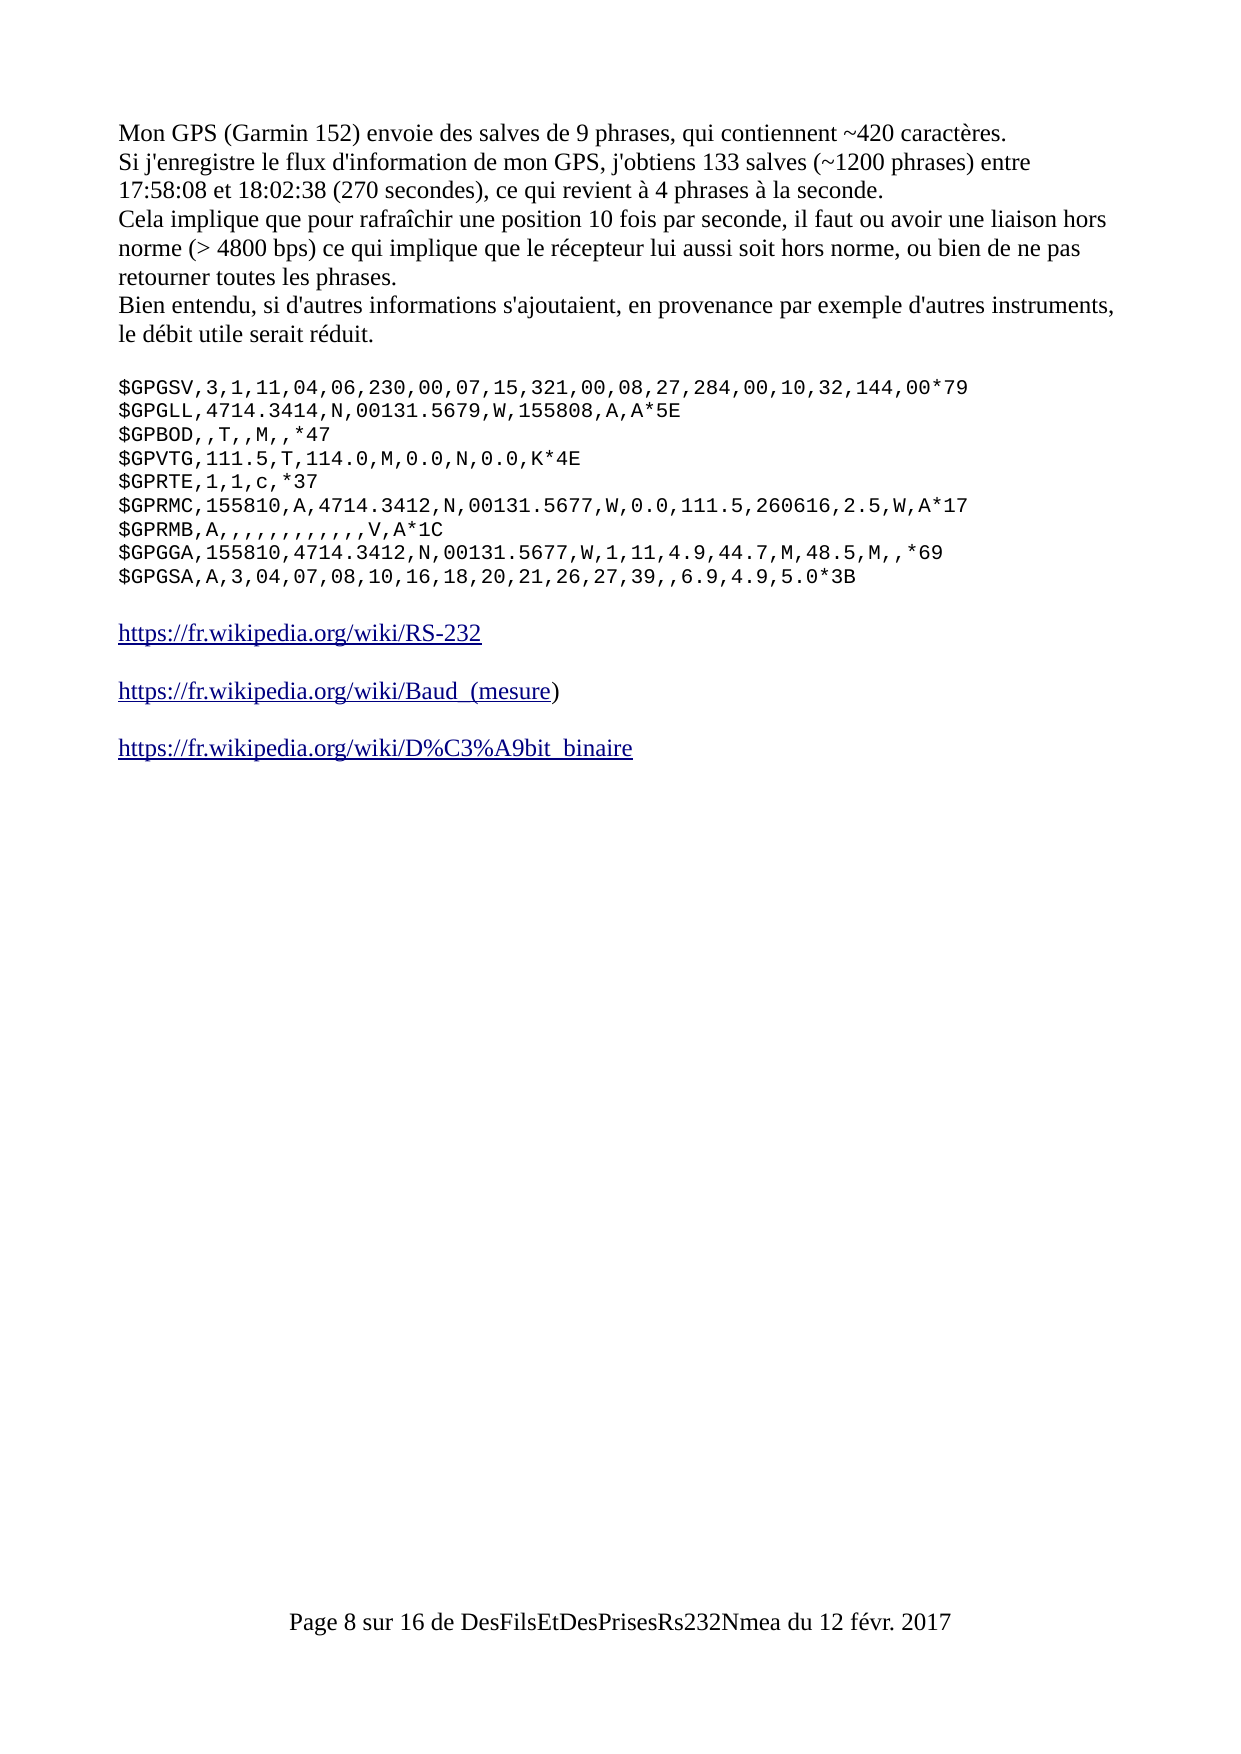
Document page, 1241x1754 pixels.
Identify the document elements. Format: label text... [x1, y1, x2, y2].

text $GPBOD,,T,,M,,*47 [118, 424, 1122, 448]
text $GPGLL,4714.3414,N,00131.5679,W,155808,A,A*5E [118, 401, 1122, 424]
text $GPRMB,A,,,,,,,,,,,,V,A*1C [118, 519, 1122, 542]
text https://fr.wikipedia.org/wiki/Baud_(mesure) [118, 676, 1122, 705]
text $GPGGA,155810,4714.3412,N,00131.5677,W,1,11,4.9,44.7,M,48.5,M,,*69 [118, 542, 1122, 566]
text $GPRTE,1,1,c,*37 [118, 471, 1122, 495]
text Bien entendu, si d'autres informations s'ajoutaient, en provenance par exemple d'autres instruments, le débit utile serait réduit. [118, 291, 1122, 348]
text $GPVTG,111.5,T,114.0,M,0.0,N,0.0,K*4E [118, 448, 1122, 471]
text $GPRMC,155810,A,4714.3412,N,00131.5677,W,0.0,111.5,260616,2.5,W,A*17 [118, 495, 1122, 519]
text https://fr.wikipedia.org/wiki/RS-232 [118, 618, 1122, 647]
text $GPGSV,3,1,11,04,06,230,00,07,15,321,00,08,27,284,00,10,32,144,00*79 [118, 377, 1122, 401]
text $GPGSA,A,3,04,07,08,10,16,18,20,21,26,27,39,,6.9,4.9,5.0*3B [118, 566, 1122, 590]
text https://fr.wikipedia.org/wiki/D%C3%A9bit_binaire [118, 733, 1122, 762]
text Si j'enregistre le flux d'information de mon GPS, j'obtiens 133 salves (~1200 phrases) entre 17:58:08 et 18:02:38 (270 secondes), ce qui revient à 4 phrases à la seconde. [118, 147, 1122, 204]
text Cela implique que pour rafraîchir une position 10 fois par seconde, il faut ou avoir une liaison hors norme (> 4800 bps) ce qui implique que le récepteur lui aussi soit hors norme, ou bien de ne pas retourner toutes les phrases. [118, 204, 1122, 291]
text Mon GPS (Garmin 152) envoie des salves de 9 phrases, qui contiennent ~420 caractères. [118, 118, 1122, 147]
